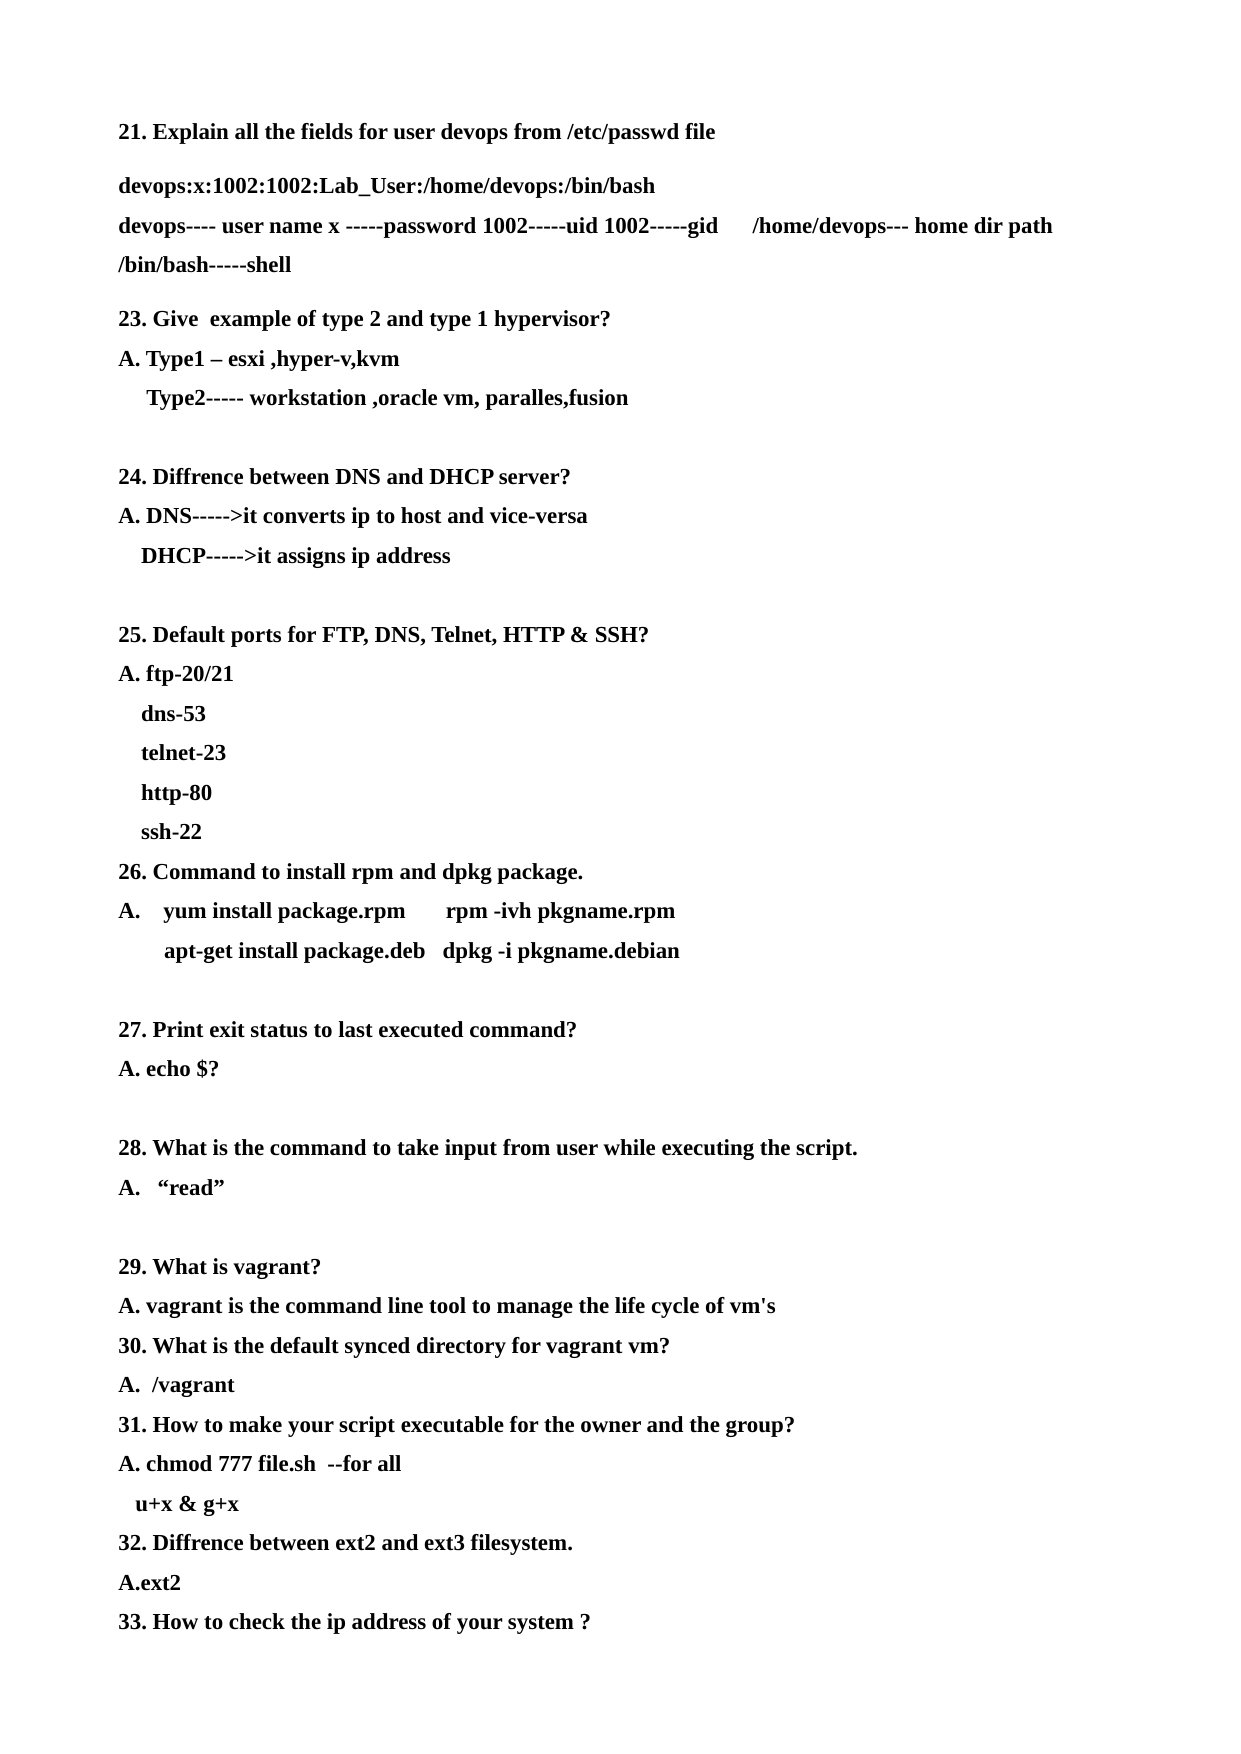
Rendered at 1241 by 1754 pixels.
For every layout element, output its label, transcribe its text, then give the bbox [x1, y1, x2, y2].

text A. vagrant is the command line tool to manage the life cycle of vm's [118, 1292, 1122, 1318]
text DHCP----->it assigns ip address [118, 542, 1122, 568]
text http-80 [118, 779, 1122, 805]
text telnet-23 [118, 739, 1122, 766]
text 23. Give example of type 2 and type 1 hypervisor? [118, 305, 1122, 332]
text 25. Default ports for FTP, DNS, Telnet, HTTP & SSH? [118, 621, 1122, 647]
text A. ftp-20/21 [118, 661, 1122, 687]
text u+x & g+x [118, 1489, 1122, 1516]
text 29. What is vagrant? [118, 1253, 1122, 1279]
text A. “read” [118, 1174, 1122, 1200]
text A. /vagrant [118, 1371, 1122, 1397]
text 28. What is the command to take input from user while executing the script. [118, 1134, 1122, 1161]
text Type2----- workstation ,oracle vm, paralles,fusion [118, 384, 1122, 411]
text devops:x:1002:1002:Lab_User:/home/devops:/bin/bash devops---- user name x -----password 1002-----uid 1002-----gid /home/devops--- home dir path /bin/bash-----shell [118, 172, 1122, 277]
text A. chmod 777 file.sh --for all [118, 1450, 1122, 1476]
text 26. Command to install rpm and dpkg package. [118, 858, 1122, 884]
text A. Type1 – esxi ,hyper-v,kvm [118, 345, 1122, 371]
text 32. Diffrence between ext2 and ext3 filesystem. [118, 1529, 1122, 1555]
text apt-get install package.deb dpkg -i pkgname.debian [118, 937, 1122, 963]
text 21. Explain all the fields for user devops from /etc/passwd file [118, 118, 1122, 144]
text 31. How to make your script executable for the owner and the group? [118, 1411, 1122, 1437]
text dns-53 [118, 700, 1122, 726]
text A. DNS----->it converts ip to host and vice-versa [118, 503, 1122, 529]
text 33. How to check the ip address of your system ? [118, 1608, 1122, 1634]
text A. yum install package.rpm rpm -ivh pkgname.rpm [118, 897, 1122, 924]
text ssh-22 [118, 818, 1122, 845]
text 30. What is the default synced directory for vagrant vm? [118, 1332, 1122, 1358]
text A. echo $? [118, 1055, 1122, 1082]
text A.ext2 [118, 1568, 1122, 1595]
text 27. Print exit status to last executed command? [118, 1016, 1122, 1042]
text 24. Diffrence between DNS and DHCP server? [118, 463, 1122, 489]
